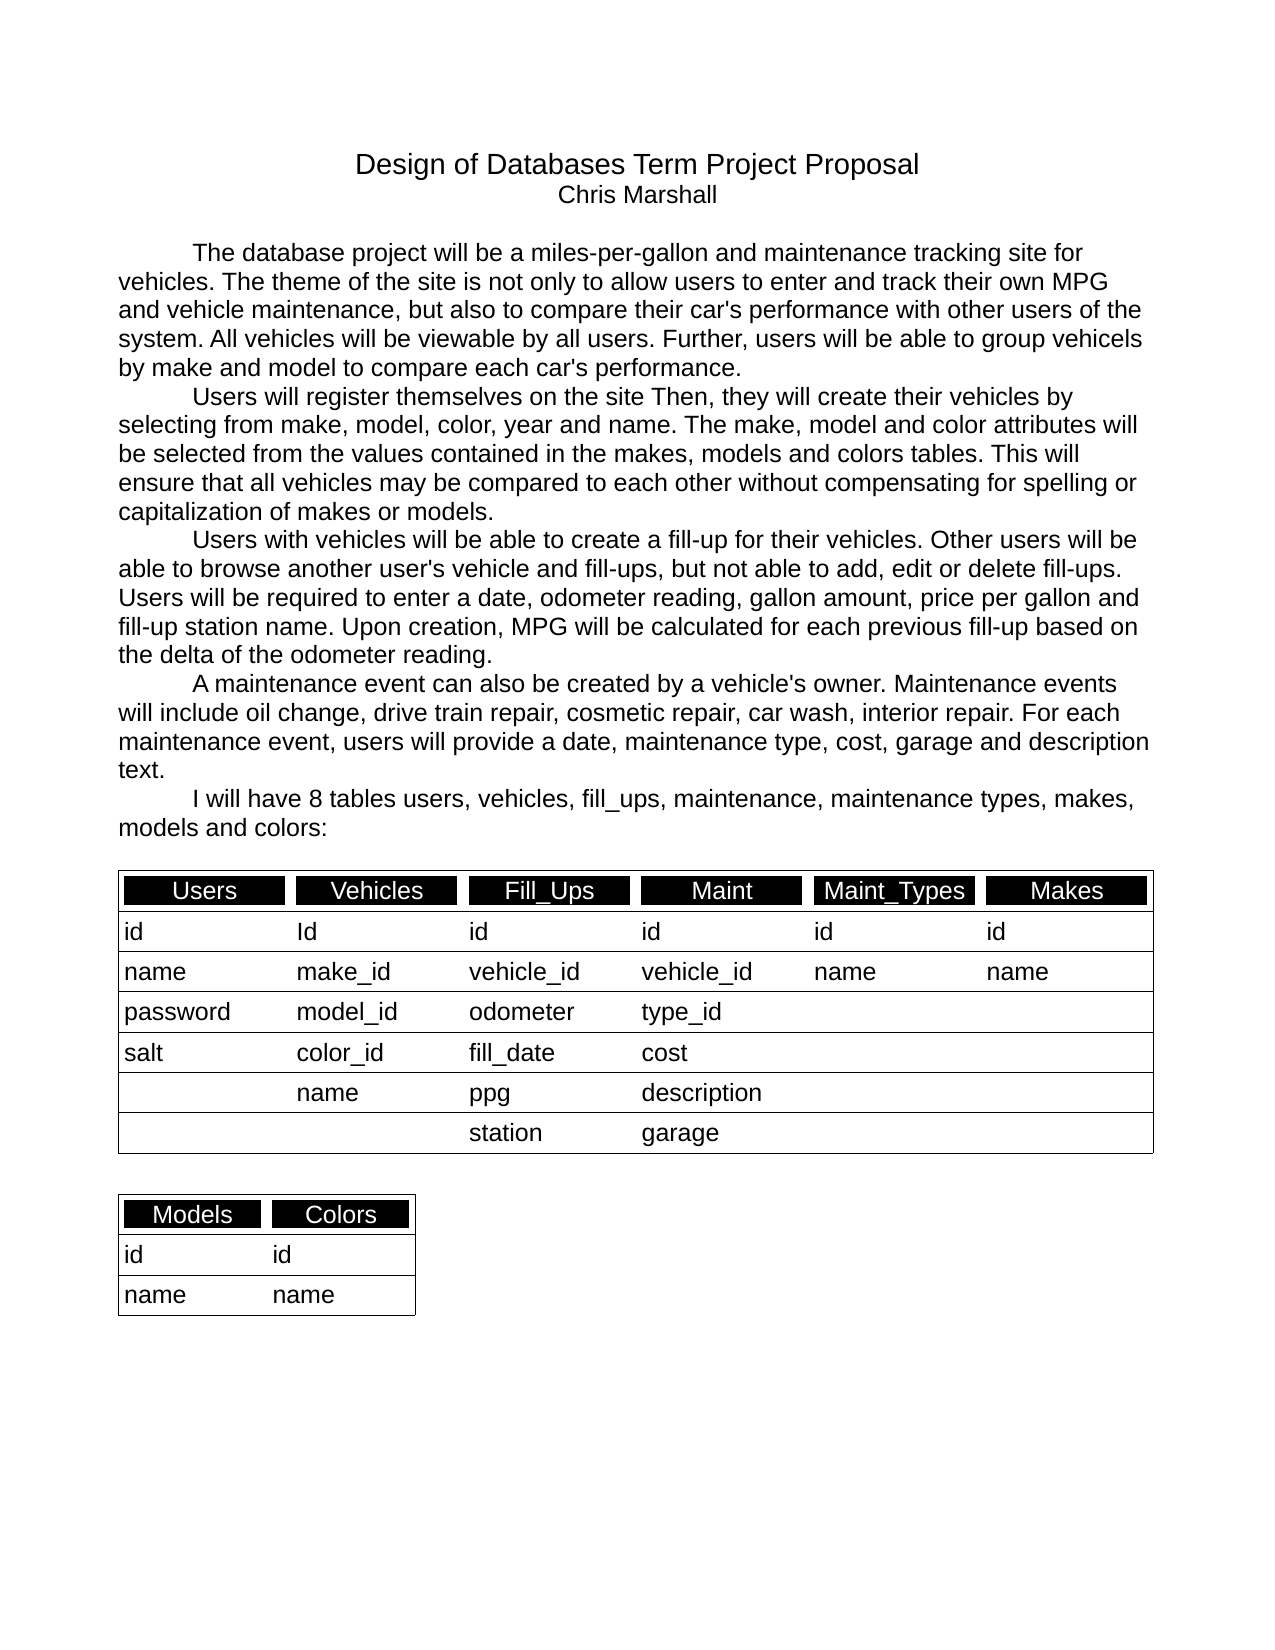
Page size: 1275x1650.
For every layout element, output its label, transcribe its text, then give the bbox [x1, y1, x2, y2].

table_cell cost [636, 1033, 808, 1072]
table_cell vehicle_id [636, 952, 808, 991]
table_cell make_id [291, 952, 463, 991]
table_cell id [636, 912, 808, 951]
table_cell type_id [636, 992, 808, 1032]
table_cell id [267, 1235, 415, 1274]
table_cell id [808, 912, 981, 951]
table_cell garage [636, 1113, 808, 1153]
table_cell [981, 992, 1153, 1032]
table_cell [981, 1073, 1153, 1112]
table_cell [119, 1073, 291, 1112]
table_cell name [808, 952, 981, 991]
text The database project will be a miles-per-gallon and maintenance tracking site for vehicles. The theme of the site is not only to allow users to enter and track their own MPG and vehicle maintenance, but also to compare their car's performance with other users of the system. All vehicles will be viewable by all users. Further, users will be able to group vehicels by make and model to compare each car's performance. [118, 238, 1157, 382]
table_cell [808, 992, 981, 1032]
table_cell model_id [291, 992, 463, 1032]
table_cell vehicle_id [463, 952, 636, 991]
table_cell [981, 1113, 1153, 1153]
table_cell fill_date [463, 1033, 636, 1072]
table_cell name [267, 1276, 415, 1315]
table_cell id [119, 1235, 267, 1274]
table_cell id [119, 912, 291, 951]
table_cell Id [291, 912, 463, 951]
table_cell name [119, 1276, 267, 1315]
table_cell [808, 1113, 981, 1153]
table_header Makes [981, 871, 1153, 911]
table_cell name [291, 1073, 463, 1112]
table_header Colors [267, 1195, 415, 1234]
text Users will register themselves on the site Then, they will create their vehicles by selecting from make, model, color, year and name. The make, model and color attributes will be selected from the values contained in the makes, models and colors tables. This will ensure that all vehicles may be compared to each other without compensating for spelling or capitalization of makes or models. [118, 382, 1157, 525]
text Design of Databases Term Project Proposal [118, 147, 1157, 180]
table_cell [808, 1033, 981, 1072]
table_cell [981, 1033, 1153, 1072]
table_cell color_id [291, 1033, 463, 1072]
table_cell salt [119, 1033, 291, 1072]
table_header Models [119, 1195, 267, 1234]
table_cell station [463, 1113, 636, 1153]
table_cell description [636, 1073, 808, 1112]
table_header Maint_Types [808, 871, 981, 911]
table_cell name [981, 952, 1153, 991]
text Users with vehicles will be able to create a fill-up for their vehicles. Other users will be able to browse another user's vehicle and fill-ups, but not able to add, edit or delete fill-ups. Users will be required to enter a date, odometer reading, gallon amount, price per gallon and fill-up station name. Upon creation, MPG will be calculated for each previous fill-up based on the delta of the odometer reading. [118, 525, 1157, 669]
table_cell id [981, 912, 1153, 951]
text A maintenance event can also be created by a vehicle's owner. Maintenance events will include oil change, drive train repair, cosmetic repair, car wash, interior repair. For each maintenance event, users will provide a date, maintenance type, cost, garage and description text. [118, 669, 1157, 784]
table_header Fill_Ups [463, 871, 636, 911]
table_cell [119, 1113, 291, 1153]
table_header Maint [636, 871, 808, 911]
table_cell [291, 1113, 463, 1153]
text Chris Marshall [118, 180, 1157, 209]
table_cell name [119, 952, 291, 991]
table_cell ppg [463, 1073, 636, 1112]
table_cell id [463, 912, 636, 951]
table_cell [808, 1073, 981, 1112]
table_cell password [119, 992, 291, 1032]
table_header Vehicles [291, 871, 463, 911]
table_header Users [119, 871, 291, 911]
text I will have 8 tables users, vehicles, fill_ups, maintenance, maintenance types, makes, models and colors: [118, 784, 1157, 842]
table_cell odometer [463, 992, 636, 1032]
